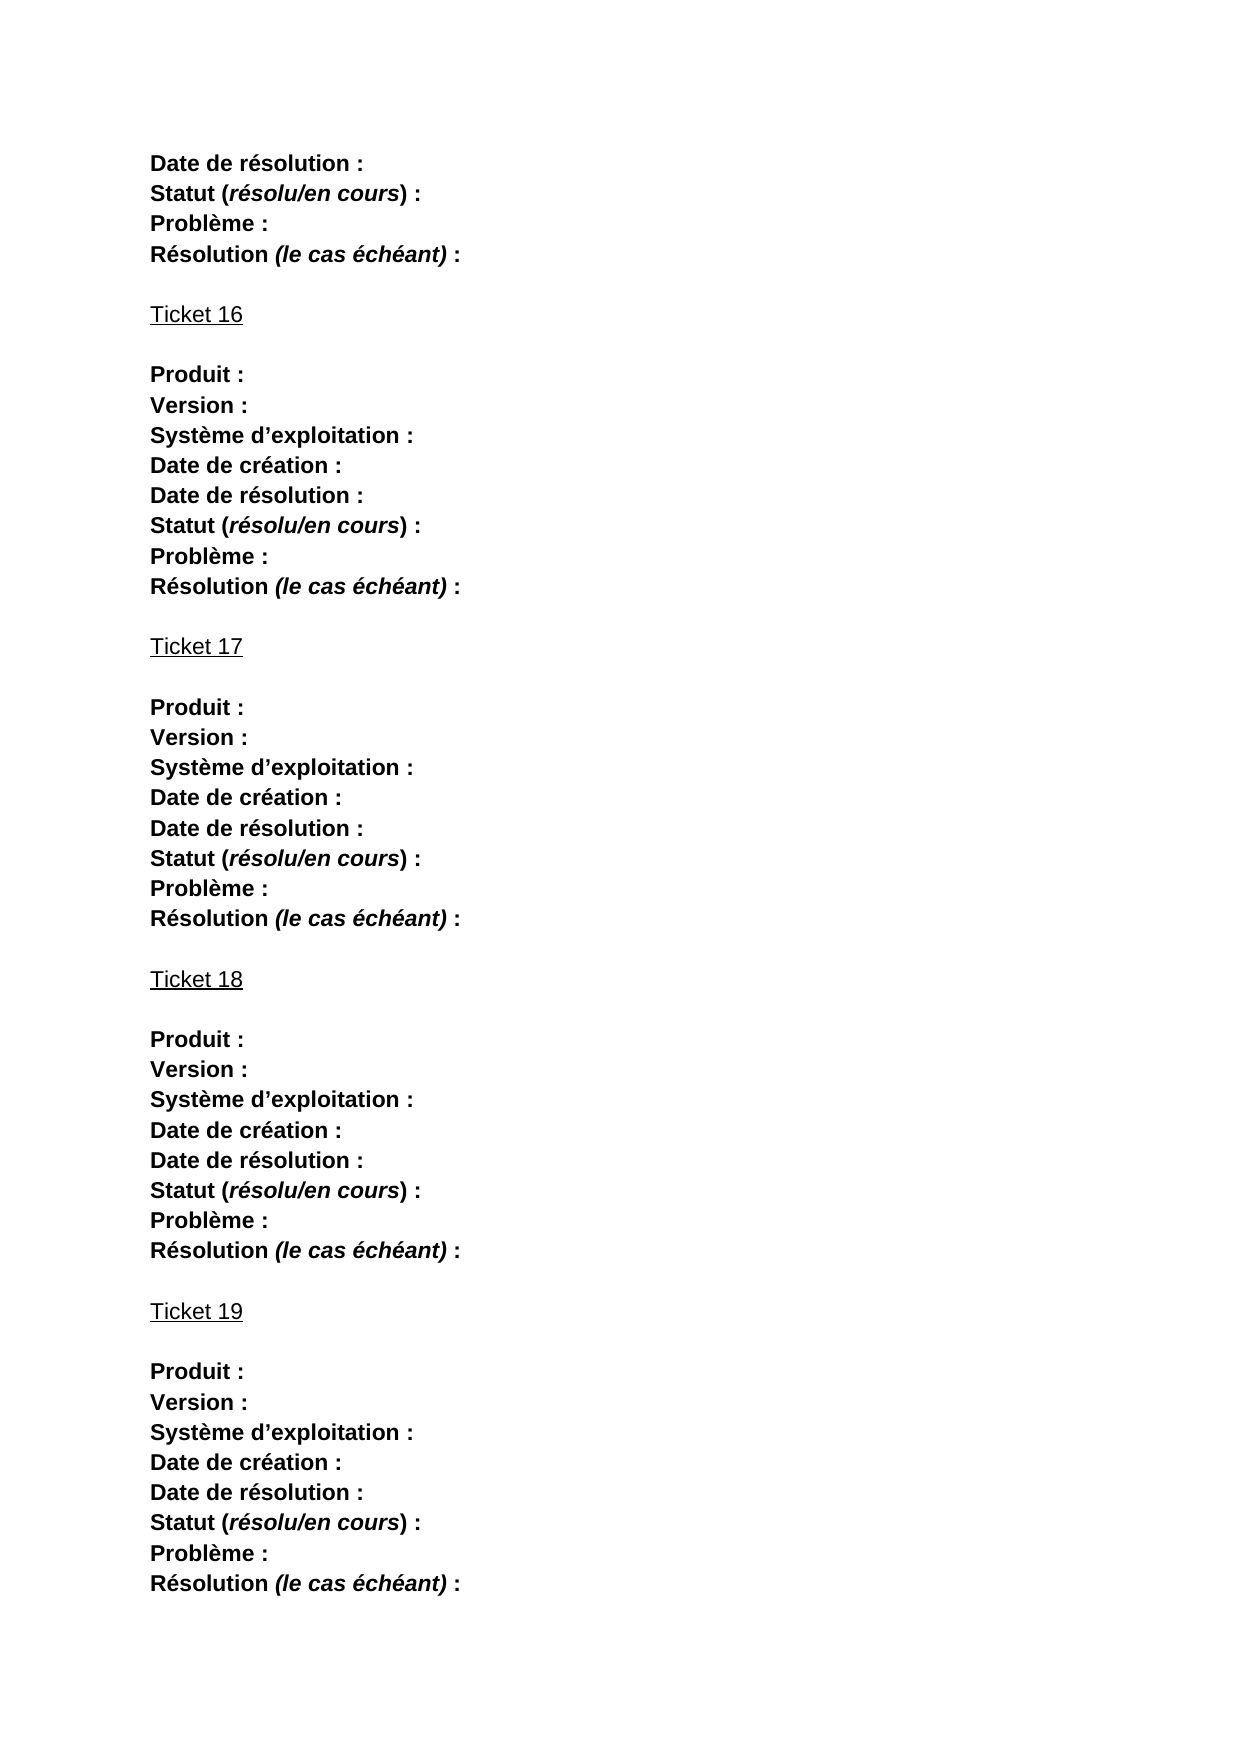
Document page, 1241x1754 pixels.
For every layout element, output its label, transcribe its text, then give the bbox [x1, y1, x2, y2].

text Version : [150, 1388, 1090, 1415]
text Problème : [150, 1539, 1090, 1566]
text Système d’exploitation : [150, 1086, 1090, 1113]
text Date de création : [150, 1117, 1090, 1143]
text Ticket 17 [150, 633, 1090, 660]
text Version : [150, 392, 1090, 418]
text Statut (résolu/en cours) : [150, 845, 1090, 871]
text Statut (résolu/en cours) : [150, 512, 1090, 539]
text Produit : [150, 361, 1090, 388]
text Système d’exploitation : [150, 422, 1090, 448]
text Date de création : [150, 784, 1090, 811]
text Ticket 16 [150, 301, 1090, 327]
text Date de résolution : [150, 1479, 1090, 1506]
text Produit : [150, 1358, 1090, 1385]
text Version : [150, 724, 1090, 750]
text Statut (résolu/en cours) : [150, 180, 1090, 207]
text Date de création : [150, 452, 1090, 478]
text Système d’exploitation : [150, 754, 1090, 781]
text Date de création : [150, 1449, 1090, 1475]
text Problème : [150, 543, 1090, 569]
text Date de résolution : [150, 150, 1090, 176]
text Version : [150, 1056, 1090, 1083]
text Produit : [150, 1026, 1090, 1052]
text Résolution (le cas échéant) : [150, 241, 1090, 267]
text Résolution (le cas échéant) : [150, 1570, 1090, 1596]
text Résolution (le cas échéant) : [150, 1237, 1090, 1264]
text Problème : [150, 210, 1090, 237]
text Problème : [150, 1207, 1090, 1234]
text Résolution (le cas échéant) : [150, 573, 1090, 599]
text Date de résolution : [150, 482, 1090, 509]
text Statut (résolu/en cours) : [150, 1509, 1090, 1536]
text Produit : [150, 694, 1090, 720]
text Date de résolution : [150, 814, 1090, 841]
text Date de résolution : [150, 1147, 1090, 1173]
text Ticket 18 [150, 966, 1090, 992]
text Problème : [150, 875, 1090, 901]
text Ticket 19 [150, 1298, 1090, 1324]
text Statut (résolu/en cours) : [150, 1177, 1090, 1203]
text Système d’exploitation : [150, 1419, 1090, 1445]
text Résolution (le cas échéant) : [150, 905, 1090, 932]
